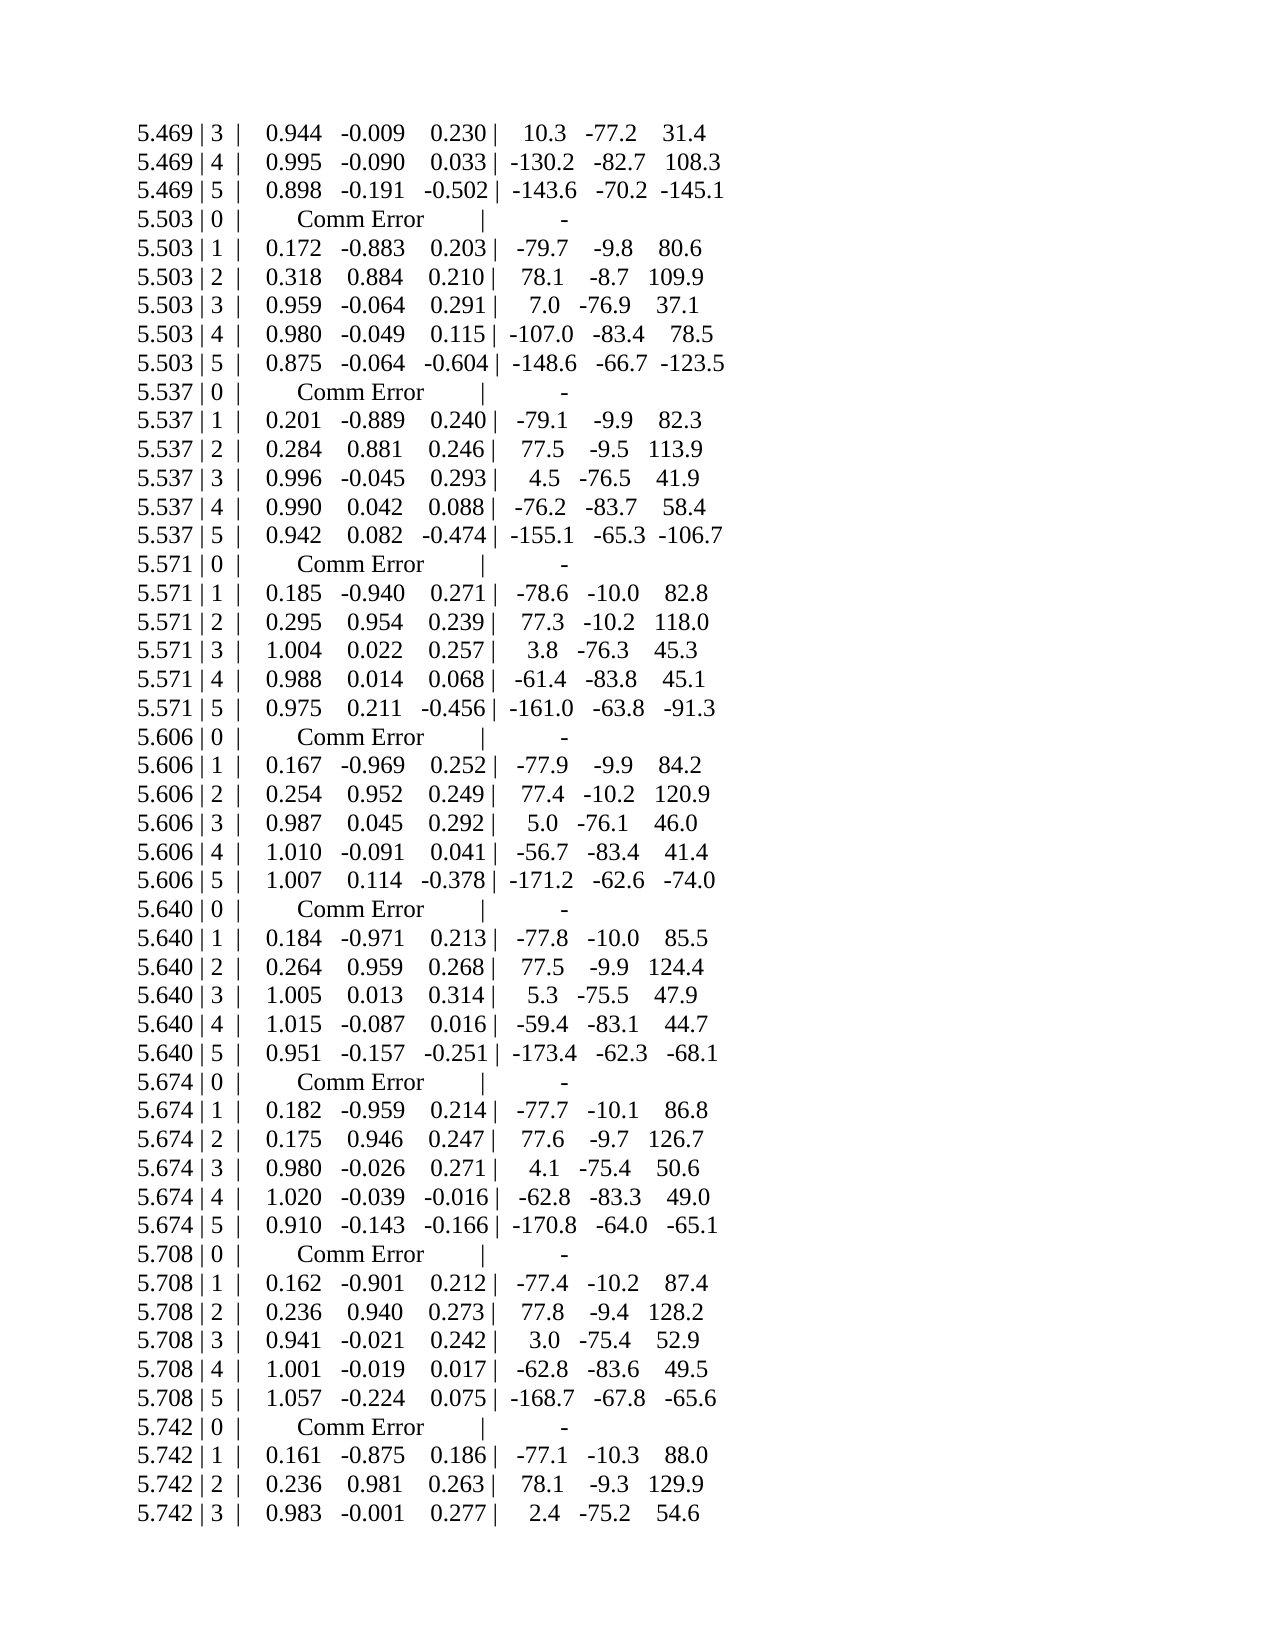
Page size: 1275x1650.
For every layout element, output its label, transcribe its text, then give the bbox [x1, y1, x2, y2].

text 5.640 | 4 | 1.015 -0.087 0.016 | -59.4 -83.1 44.7 [118, 1009, 1157, 1038]
text 5.571 | 1 | 0.185 -0.940 0.271 | -78.6 -10.0 82.8 [118, 578, 1157, 607]
text 5.640 | 5 | 0.951 -0.157 -0.251 | -173.4 -62.3 -68.1 [118, 1038, 1157, 1067]
text 5.537 | 3 | 0.996 -0.045 0.293 | 4.5 -76.5 41.9 [118, 463, 1157, 492]
text 5.640 | 3 | 1.005 0.013 0.314 | 5.3 -75.5 47.9 [118, 981, 1157, 1009]
text 5.640 | 2 | 0.264 0.959 0.268 | 77.5 -9.9 124.4 [118, 952, 1157, 981]
text 5.503 | 5 | 0.875 -0.064 -0.604 | -148.6 -66.7 -123.5 [118, 348, 1157, 377]
text 5.606 | 2 | 0.254 0.952 0.249 | 77.4 -10.2 120.9 [118, 779, 1157, 808]
text 5.571 | 3 | 1.004 0.022 0.257 | 3.8 -76.3 45.3 [118, 636, 1157, 664]
text 5.606 | 1 | 0.167 -0.969 0.252 | -77.9 -9.9 84.2 [118, 751, 1157, 779]
text 5.503 | 1 | 0.172 -0.883 0.203 | -79.7 -9.8 80.6 [118, 233, 1157, 262]
text 5.537 | 0 | Comm Error | - [118, 377, 1157, 406]
text 5.503 | 4 | 0.980 -0.049 0.115 | -107.0 -83.4 78.5 [118, 319, 1157, 348]
text 5.537 | 5 | 0.942 0.082 -0.474 | -155.1 -65.3 -106.7 [118, 521, 1157, 549]
text 5.674 | 0 | Comm Error | - [118, 1067, 1157, 1096]
text 5.537 | 1 | 0.201 -0.889 0.240 | -79.1 -9.9 82.3 [118, 406, 1157, 434]
text 5.503 | 3 | 0.959 -0.064 0.291 | 7.0 -76.9 37.1 [118, 291, 1157, 319]
text 5.537 | 4 | 0.990 0.042 0.088 | -76.2 -83.7 58.4 [118, 492, 1157, 521]
text 5.606 | 0 | Comm Error | - [118, 722, 1157, 751]
text 5.537 | 2 | 0.284 0.881 0.246 | 77.5 -9.5 113.9 [118, 434, 1157, 463]
text 5.571 | 0 | Comm Error | - [118, 549, 1157, 578]
text 5.708 | 4 | 1.001 -0.019 0.017 | -62.8 -83.6 49.5 [118, 1354, 1157, 1383]
text 5.674 | 3 | 0.980 -0.026 0.271 | 4.1 -75.4 50.6 [118, 1153, 1157, 1182]
text 5.674 | 5 | 0.910 -0.143 -0.166 | -170.8 -64.0 -65.1 [118, 1211, 1157, 1239]
text 5.606 | 4 | 1.010 -0.091 0.041 | -56.7 -83.4 41.4 [118, 837, 1157, 866]
text 5.742 | 0 | Comm Error | - [118, 1412, 1157, 1441]
text 5.640 | 0 | Comm Error | - [118, 894, 1157, 923]
text 5.742 | 1 | 0.161 -0.875 0.186 | -77.1 -10.3 88.0 [118, 1441, 1157, 1469]
text 5.571 | 5 | 0.975 0.211 -0.456 | -161.0 -63.8 -91.3 [118, 693, 1157, 722]
text 5.674 | 2 | 0.175 0.946 0.247 | 77.6 -9.7 126.7 [118, 1124, 1157, 1153]
text 5.469 | 4 | 0.995 -0.090 0.033 | -130.2 -82.7 108.3 [118, 147, 1157, 176]
text 5.503 | 2 | 0.318 0.884 0.210 | 78.1 -8.7 109.9 [118, 262, 1157, 291]
text 5.742 | 2 | 0.236 0.981 0.263 | 78.1 -9.3 129.9 [118, 1469, 1157, 1498]
text 5.742 | 3 | 0.983 -0.001 0.277 | 2.4 -75.2 54.6 [118, 1498, 1157, 1527]
text 5.708 | 1 | 0.162 -0.901 0.212 | -77.4 -10.2 87.4 [118, 1268, 1157, 1297]
text 5.606 | 5 | 1.007 0.114 -0.378 | -171.2 -62.6 -74.0 [118, 866, 1157, 894]
text 5.571 | 2 | 0.295 0.954 0.239 | 77.3 -10.2 118.0 [118, 607, 1157, 636]
text 5.674 | 1 | 0.182 -0.959 0.214 | -77.7 -10.1 86.8 [118, 1096, 1157, 1124]
text 5.674 | 4 | 1.020 -0.039 -0.016 | -62.8 -83.3 49.0 [118, 1182, 1157, 1211]
text 5.469 | 5 | 0.898 -0.191 -0.502 | -143.6 -70.2 -145.1 [118, 176, 1157, 204]
text 5.708 | 5 | 1.057 -0.224 0.075 | -168.7 -67.8 -65.6 [118, 1383, 1157, 1412]
text 5.640 | 1 | 0.184 -0.971 0.213 | -77.8 -10.0 85.5 [118, 923, 1157, 952]
text 5.606 | 3 | 0.987 0.045 0.292 | 5.0 -76.1 46.0 [118, 808, 1157, 837]
text 5.708 | 0 | Comm Error | - [118, 1239, 1157, 1268]
text 5.708 | 3 | 0.941 -0.021 0.242 | 3.0 -75.4 52.9 [118, 1326, 1157, 1354]
text 5.469 | 3 | 0.944 -0.009 0.230 | 10.3 -77.2 31.4 [118, 118, 1157, 147]
text 5.503 | 0 | Comm Error | - [118, 204, 1157, 233]
text 5.708 | 2 | 0.236 0.940 0.273 | 77.8 -9.4 128.2 [118, 1297, 1157, 1326]
text 5.571 | 4 | 0.988 0.014 0.068 | -61.4 -83.8 45.1 [118, 664, 1157, 693]
